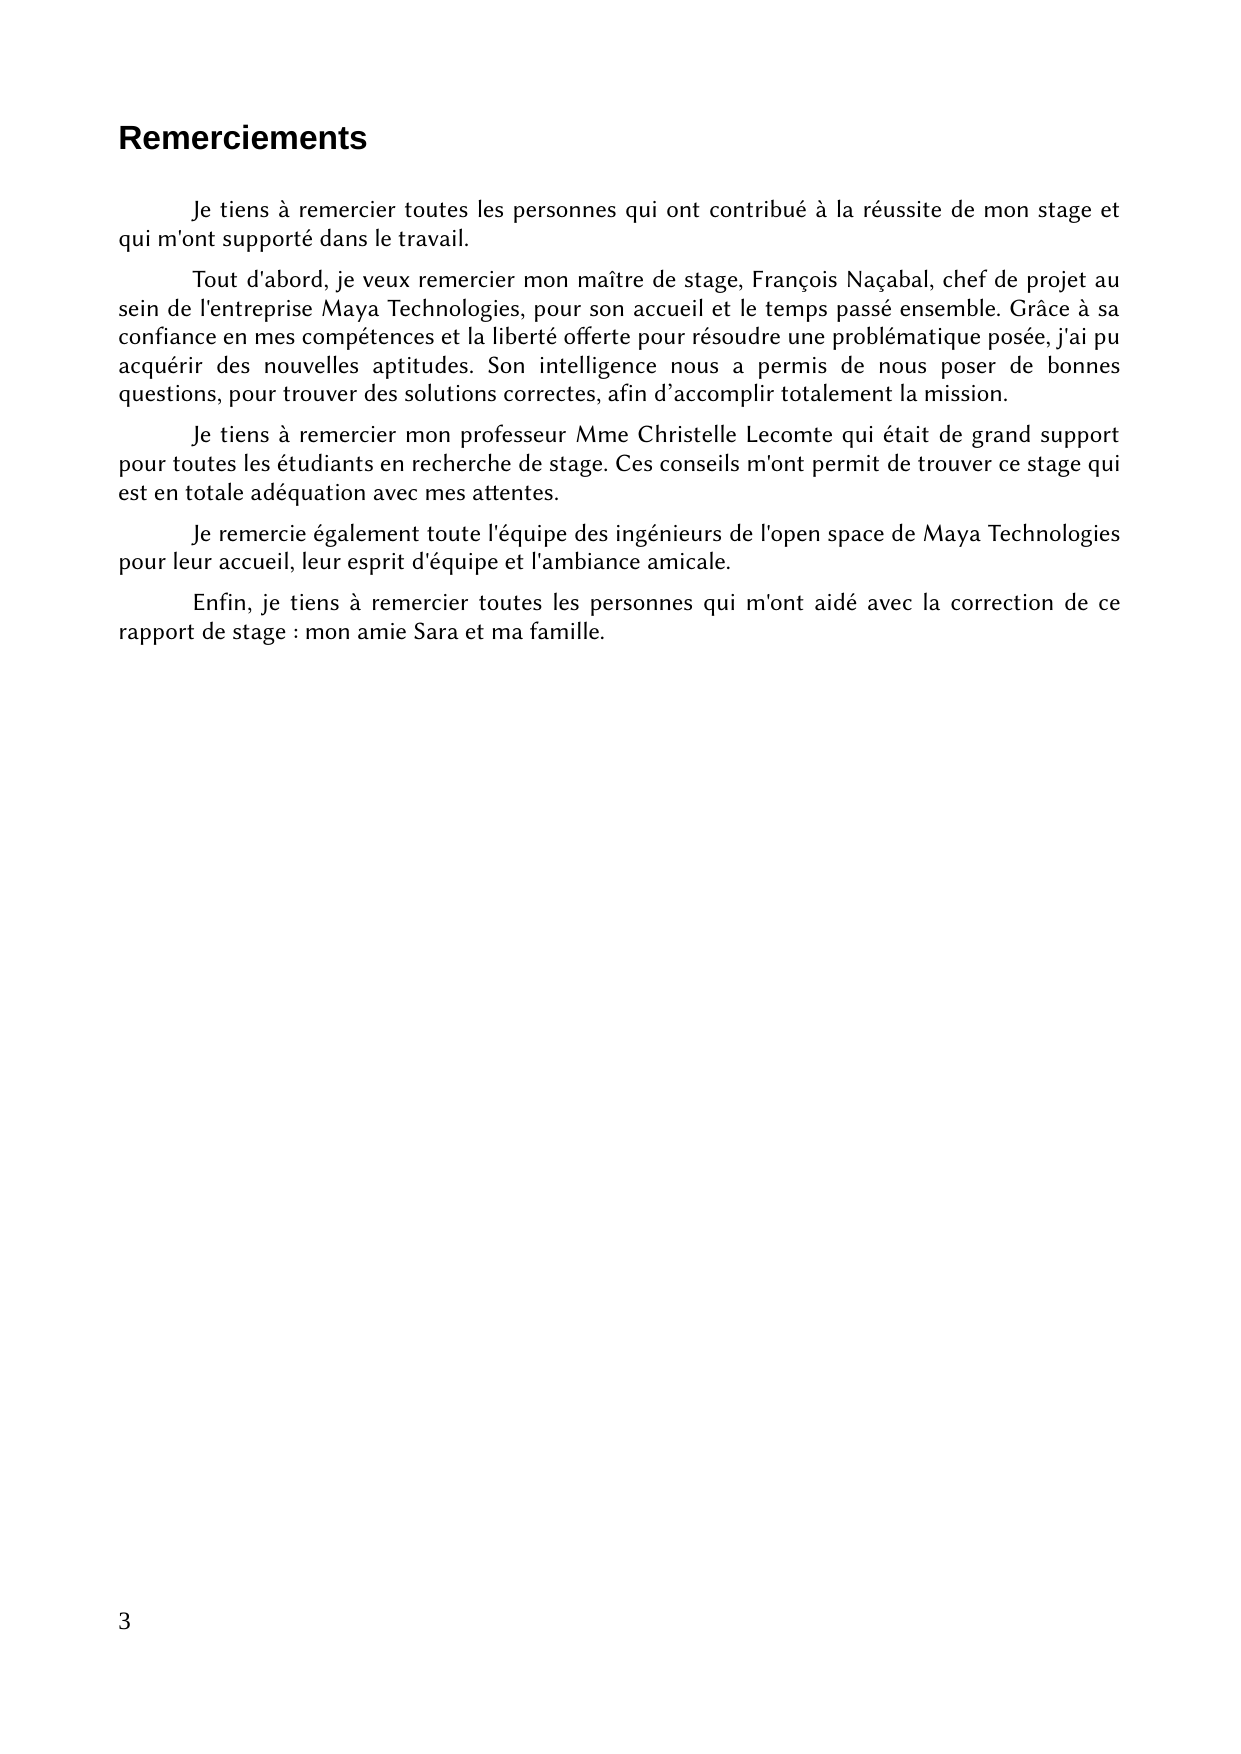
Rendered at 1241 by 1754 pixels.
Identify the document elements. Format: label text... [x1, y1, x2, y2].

text Enfin, je tiens à remercier toutes les personnes qui m'ont aidé avec la correction de ce rapport de stage : mon amie Sara et ma famille. [118, 588, 1122, 645]
text Je tiens à remercier mon professeur Mme Christelle Lecomte qui était de grand support pour toutes les étudiants en recherche de stage. Ces conseils m'ont permit de trouver ce stage qui est en totale adéquation avec mes attentes. [118, 420, 1122, 506]
text Je tiens à remercier toutes les personnes qui ont contribué à la réussite de mon stage et qui m'ont supporté dans le travail. [118, 186, 1122, 253]
text Tout d'abord, je veux remercier mon maître de stage, François Naçabal, chef de projet au sein de l'entreprise Maya Technologies, pour son accueil et le temps passé ensemble. Grâce à sa confiance en mes compétences et la liberté offerte pour résoudre une problématique posée, j'ai pu acquérir des nouvelles aptitudes. Son intelligence nous a permis de nous poser de bonnes questions, pour trouver des solutions correctes, afin d’accomplir totalement la mission. [118, 265, 1122, 408]
text Je remercie également toute l'équipe des ingénieurs de l'open space de Maya Technologies pour leur accueil, leur esprit d'équipe et l'ambiance amicale. [118, 518, 1122, 576]
text Remerciements [118, 118, 1122, 157]
